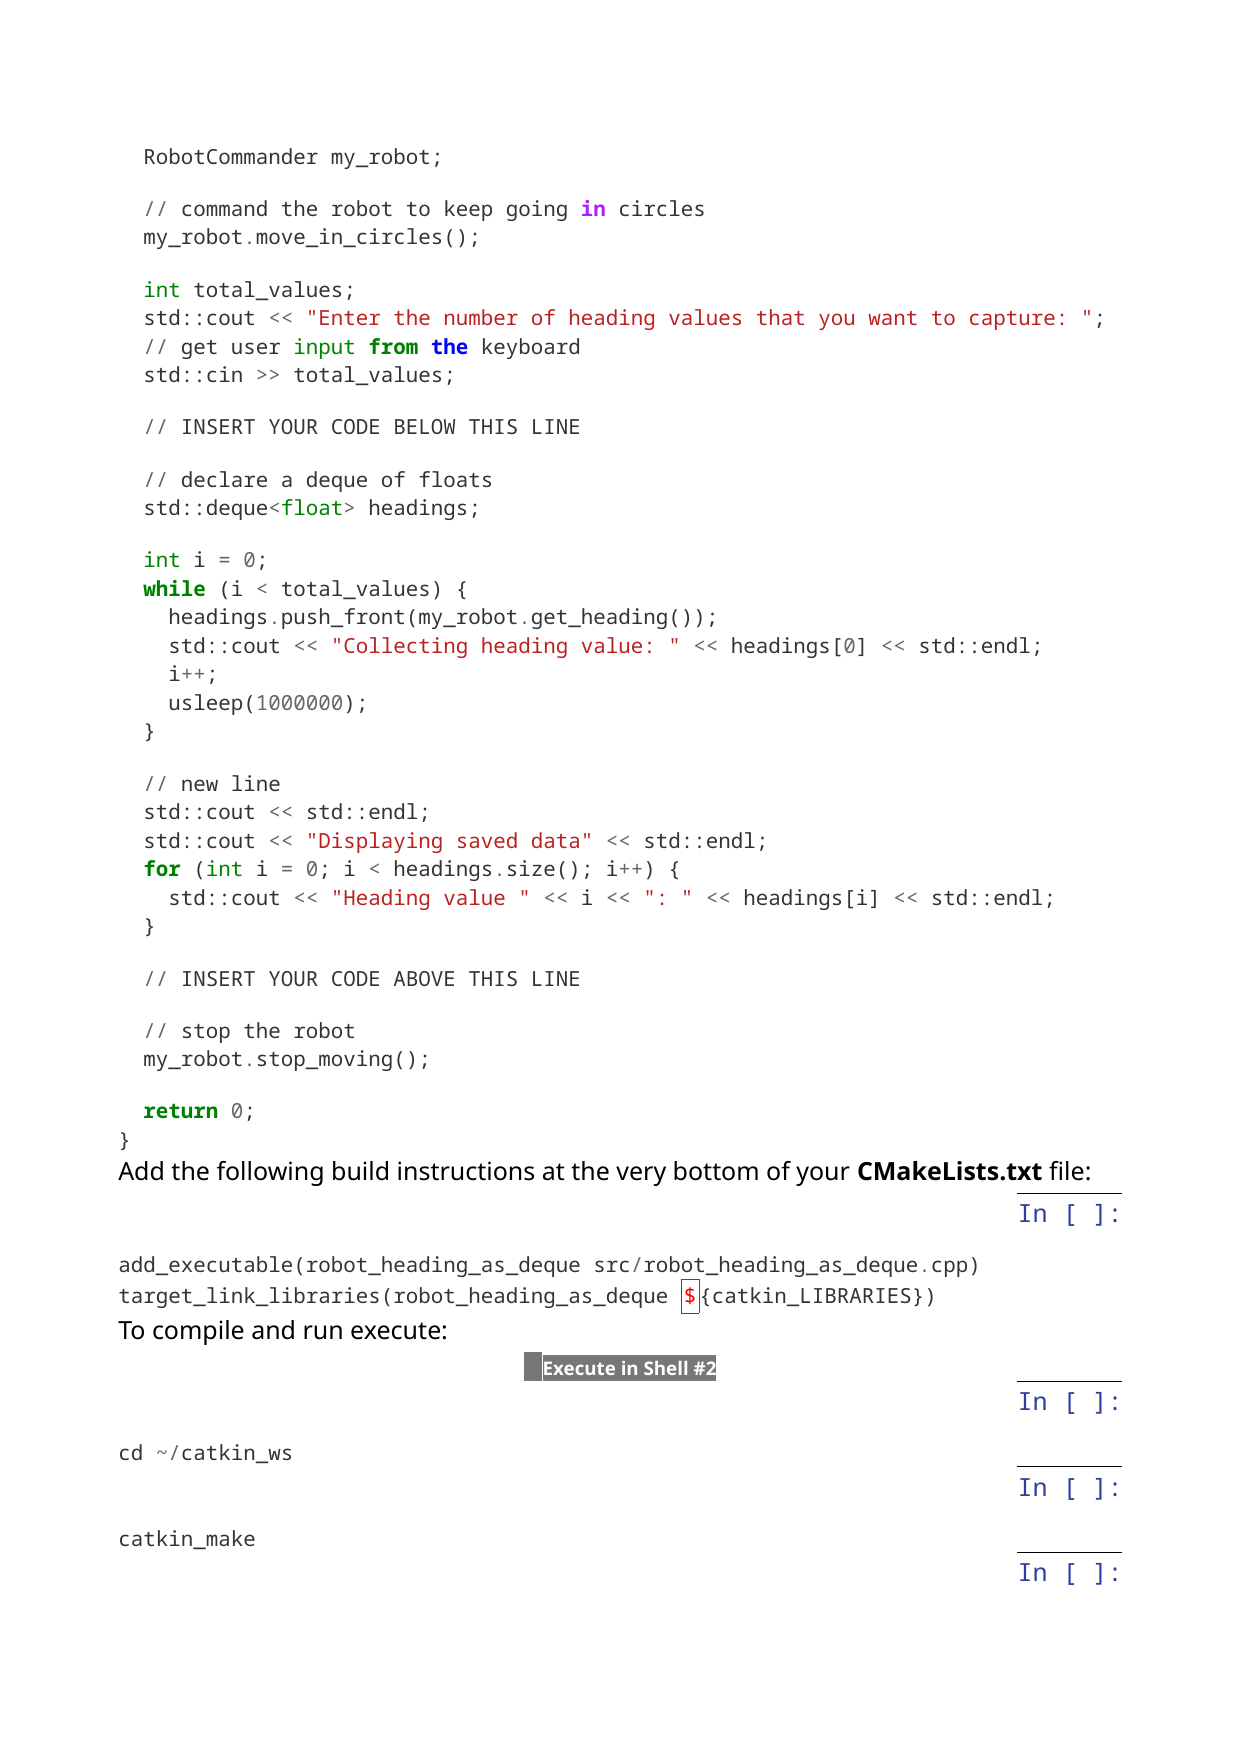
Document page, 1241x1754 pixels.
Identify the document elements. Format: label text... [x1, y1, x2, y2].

text std::cout << "Enter the number of heading values that you want to capture: "; [118, 303, 1122, 332]
text RobotCommander my_robot; [118, 142, 1122, 170]
text usleep(1000000); [118, 688, 1122, 717]
text std::deque<float> headings; [118, 493, 1122, 522]
text std::cout << std::endl; [118, 797, 1122, 826]
text for (int i = 0; i < headings.size(); i++) { [118, 854, 1122, 883]
text Execute in Shell #2 [118, 1352, 1122, 1381]
text // stop the robot [118, 1016, 1122, 1044]
text // new line [118, 769, 1122, 797]
text target_link_libraries(robot_heading_as_deque $ [118, 1278, 699, 1313]
text // command the robot to keep going in circles [118, 194, 1122, 222]
text std::cout << "Displaying saved data" << std::endl; [118, 826, 1122, 854]
text In [ ]: [118, 1381, 1122, 1418]
text catkin_make [118, 1524, 1122, 1552]
text {catkin_LIBRARIES}) [700, 1278, 1122, 1313]
text In [ ]: [118, 1193, 1122, 1230]
text std::cout << "Collecting heading value: " << headings[0] << std::endl; [118, 631, 1122, 659]
text int i = 0; [118, 545, 1122, 574]
text // INSERT YOUR CODE ABOVE THIS LINE [118, 964, 1122, 992]
text } [118, 1125, 1122, 1154]
text In [ ]: [118, 1466, 1122, 1503]
text int total_values; [118, 275, 1122, 303]
text } [118, 912, 1122, 940]
text return 0; [118, 1097, 1122, 1125]
text cd ~/catkin_ws [118, 1438, 1122, 1466]
text } [118, 717, 1122, 745]
text Add the following build instructions at the very bottom of your CMakeLists.txt file: [118, 1154, 1122, 1188]
text i++; [118, 659, 1122, 688]
text To compile and run execute: [118, 1313, 1122, 1347]
text std::cin >> total_values; [118, 360, 1122, 389]
text In [ ]: [118, 1552, 1122, 1589]
text while (i < total_values) { [118, 574, 1122, 602]
text headings.push_front(my_robot.get_heading()); [118, 602, 1122, 631]
text add_executable(robot_heading_as_deque src/robot_heading_as_deque.cpp) [118, 1250, 1122, 1278]
text // INSERT YOUR CODE BELOW THIS LINE [118, 412, 1122, 441]
text my_robot.move_in_circles(); [118, 222, 1122, 251]
text std::cout << "Heading value " << i << ": " << headings[i] << std::endl; [118, 883, 1122, 912]
text // declare a deque of floats [118, 465, 1122, 493]
text // get user input from the keyboard [118, 332, 1122, 360]
text my_robot.stop_moving(); [118, 1044, 1122, 1073]
